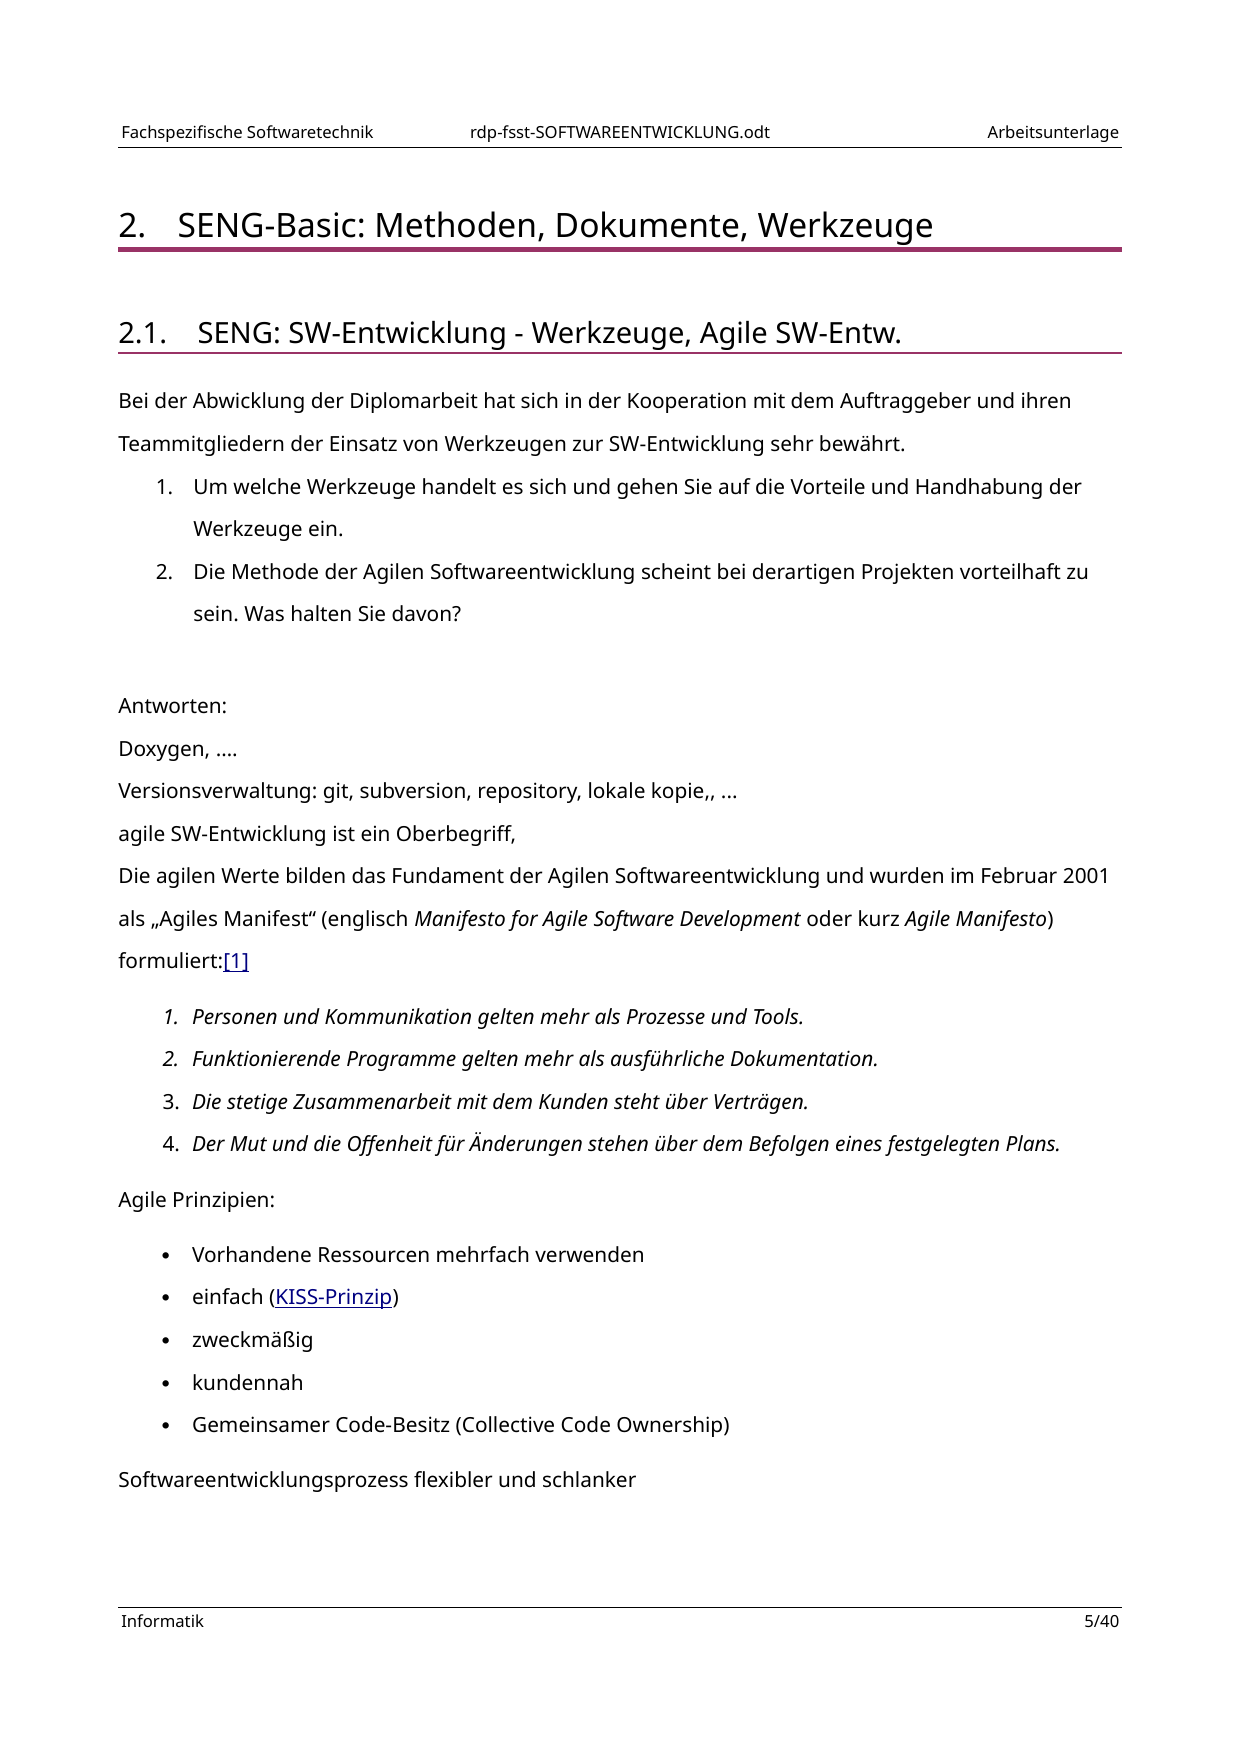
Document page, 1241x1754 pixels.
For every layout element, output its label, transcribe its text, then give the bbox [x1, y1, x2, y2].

list einfach (KISS-Prinzip) [162, 1282, 1122, 1311]
text Doxygen, …. [118, 734, 1122, 762]
text Die agilen Werte bilden das Fundament der Agilen Softwareentwicklung und wurden im Februar 2001 als „Agiles Manifest“ (englisch Manifesto for Agile Software Development oder kurz Agile Manifesto) formuliert:[1] [118, 861, 1122, 975]
text Versionsverwaltung: git, subversion, repository, lokale kopie,, ... [118, 776, 1122, 805]
text Softwareentwicklungsprozess flexibler und schlanker [118, 1465, 1122, 1494]
text agile SW-Entwicklung ist ein Oberbegriff, [118, 819, 1122, 847]
text Agile Prinzipien: [118, 1185, 1122, 1213]
list Vorhandene Ressourcen mehrfach verwenden [162, 1240, 1122, 1268]
subtitle SENG: SW-Entwicklung - Werkzeuge, Agile SW-Entw. [118, 312, 1122, 352]
text Antworten: [118, 691, 1122, 719]
subtitle SENG-Basic: Methoden, Dokumente, Werkzeuge [118, 201, 1122, 247]
list Gemeinsamer Code-Besitz (Collective Code Ownership) [162, 1410, 1122, 1439]
list Die stetige Zusammenarbeit mit dem Kunden steht über Verträgen. [162, 1087, 1122, 1115]
list Um welche Werkzeuge handelt es sich und gehen Sie auf die Vorteile und Handhabung der Werkzeuge ein. [156, 472, 1122, 543]
list kundennah [162, 1368, 1122, 1396]
list zweckmäßig [162, 1325, 1122, 1353]
text Bei der Abwicklung der Diplomarbeit hat sich in der Kooperation mit dem Auftraggeber und ihren Teammitgliedern der Einsatz von Werkzeugen zur SW-Entwicklung sehr bewährt. [118, 387, 1122, 458]
list Die Methode der Agilen Softwareentwicklung scheint bei derartigen Projekten vorteilhaft zu sein. Was halten Sie davon? [156, 557, 1122, 628]
list Der Mut und die Offenheit für Änderungen stehen über dem Befolgen eines festgelegten Plans. [162, 1129, 1122, 1158]
list Personen und Kommunikation gelten mehr als Prozesse und Tools. [162, 1002, 1122, 1030]
list Funktionierende Programme gelten mehr als ausführliche Dokumentation. [162, 1044, 1122, 1073]
